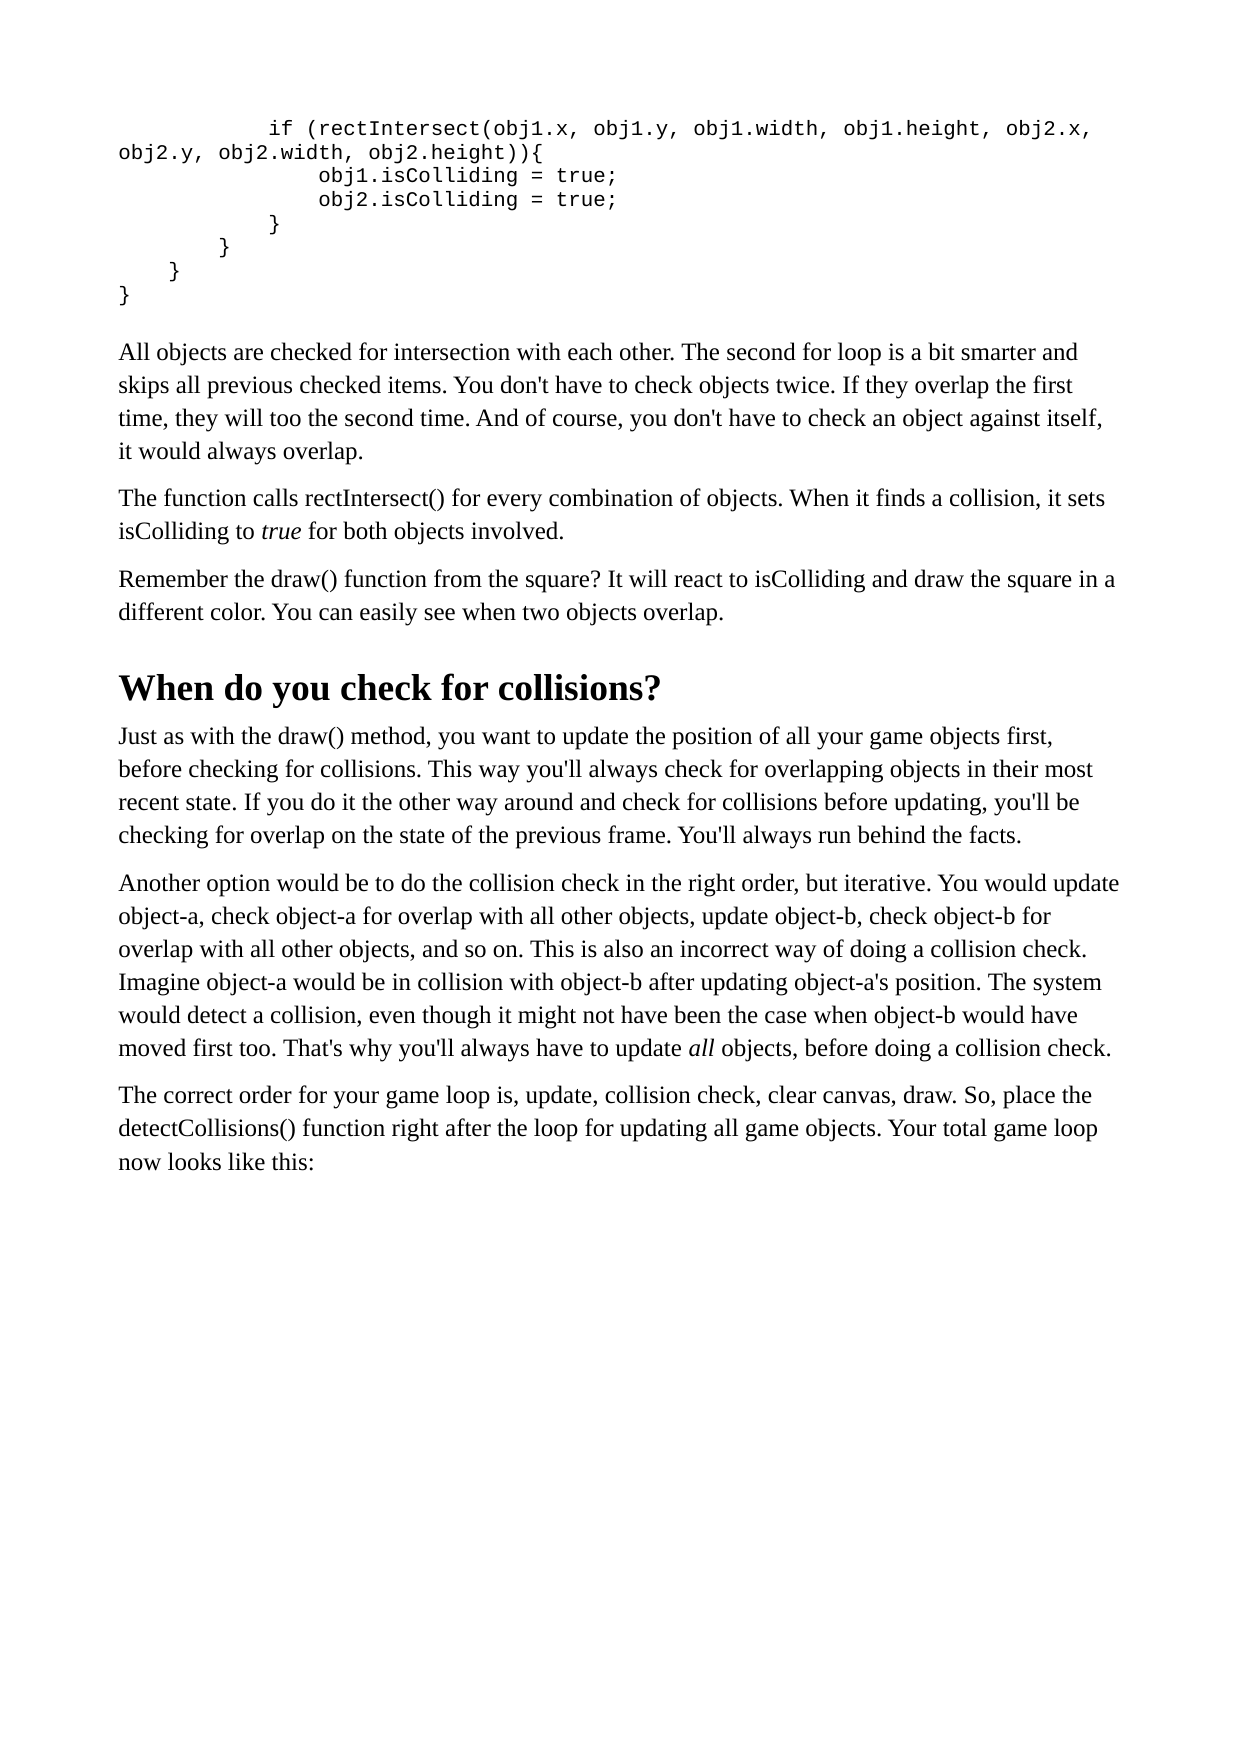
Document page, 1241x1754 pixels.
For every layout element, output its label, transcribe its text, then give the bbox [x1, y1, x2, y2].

text Remember the draw() function from the square? It will react to isColliding and draw the square in a different color. You can easily see when two objects overlap. [118, 564, 1122, 626]
text obj2.isColliding = true; [118, 189, 1122, 213]
subtitle When do you check for collisions? [118, 666, 1122, 709]
text if (rectIntersect(obj1.x, obj1.y, obj1.width, obj1.height, obj2.x, obj2.y, obj2.width, obj2.height)){ [118, 118, 1122, 165]
text The function calls rectIntersect() for every combination of objects. When it finds a collision, it sets isColliding to true for both objects involved. [118, 483, 1122, 545]
text } [118, 260, 1122, 284]
text } [118, 284, 1122, 307]
text All objects are checked for intersection with each other. The second for loop is a bit smarter and skips all previous checked items. You don't have to check objects twice. If they overlap the first time, they will too the second time. And of course, you don't have to check an object against itself, it would always overlap. [118, 337, 1122, 464]
text } [118, 213, 1122, 236]
text Another option would be to do the collision check in the right order, but iterative. You would update object-a, check object-a for overlap with all other objects, update object-b, check object-b for overlap with all other objects, and so on. This is also an incorrect way of doing a collision check. Imagine object-a would be in collision with object-b after updating object-a's position. The system would detect a collision, even though it might not have been the case when object-b would have moved first too. That's why you'll always have to update all objects, before doing a collision check. [118, 868, 1122, 1062]
text The correct order for your game loop is, update, collision check, clear canvas, draw. So, place the detectCollisions() function right after the loop for updating all game objects. Your total game loop now looks like this: [118, 1081, 1122, 1175]
text } [118, 236, 1122, 260]
text obj1.isColliding = true; [118, 165, 1122, 189]
text Just as with the draw() method, you want to update the position of all your game objects first, before checking for collisions. This way you'll always check for overlapping objects in their most recent state. If you do it the other way around and check for collisions before updating, you'll be checking for overlap on the state of the previous frame. You'll always run behind the facts. [118, 721, 1122, 849]
